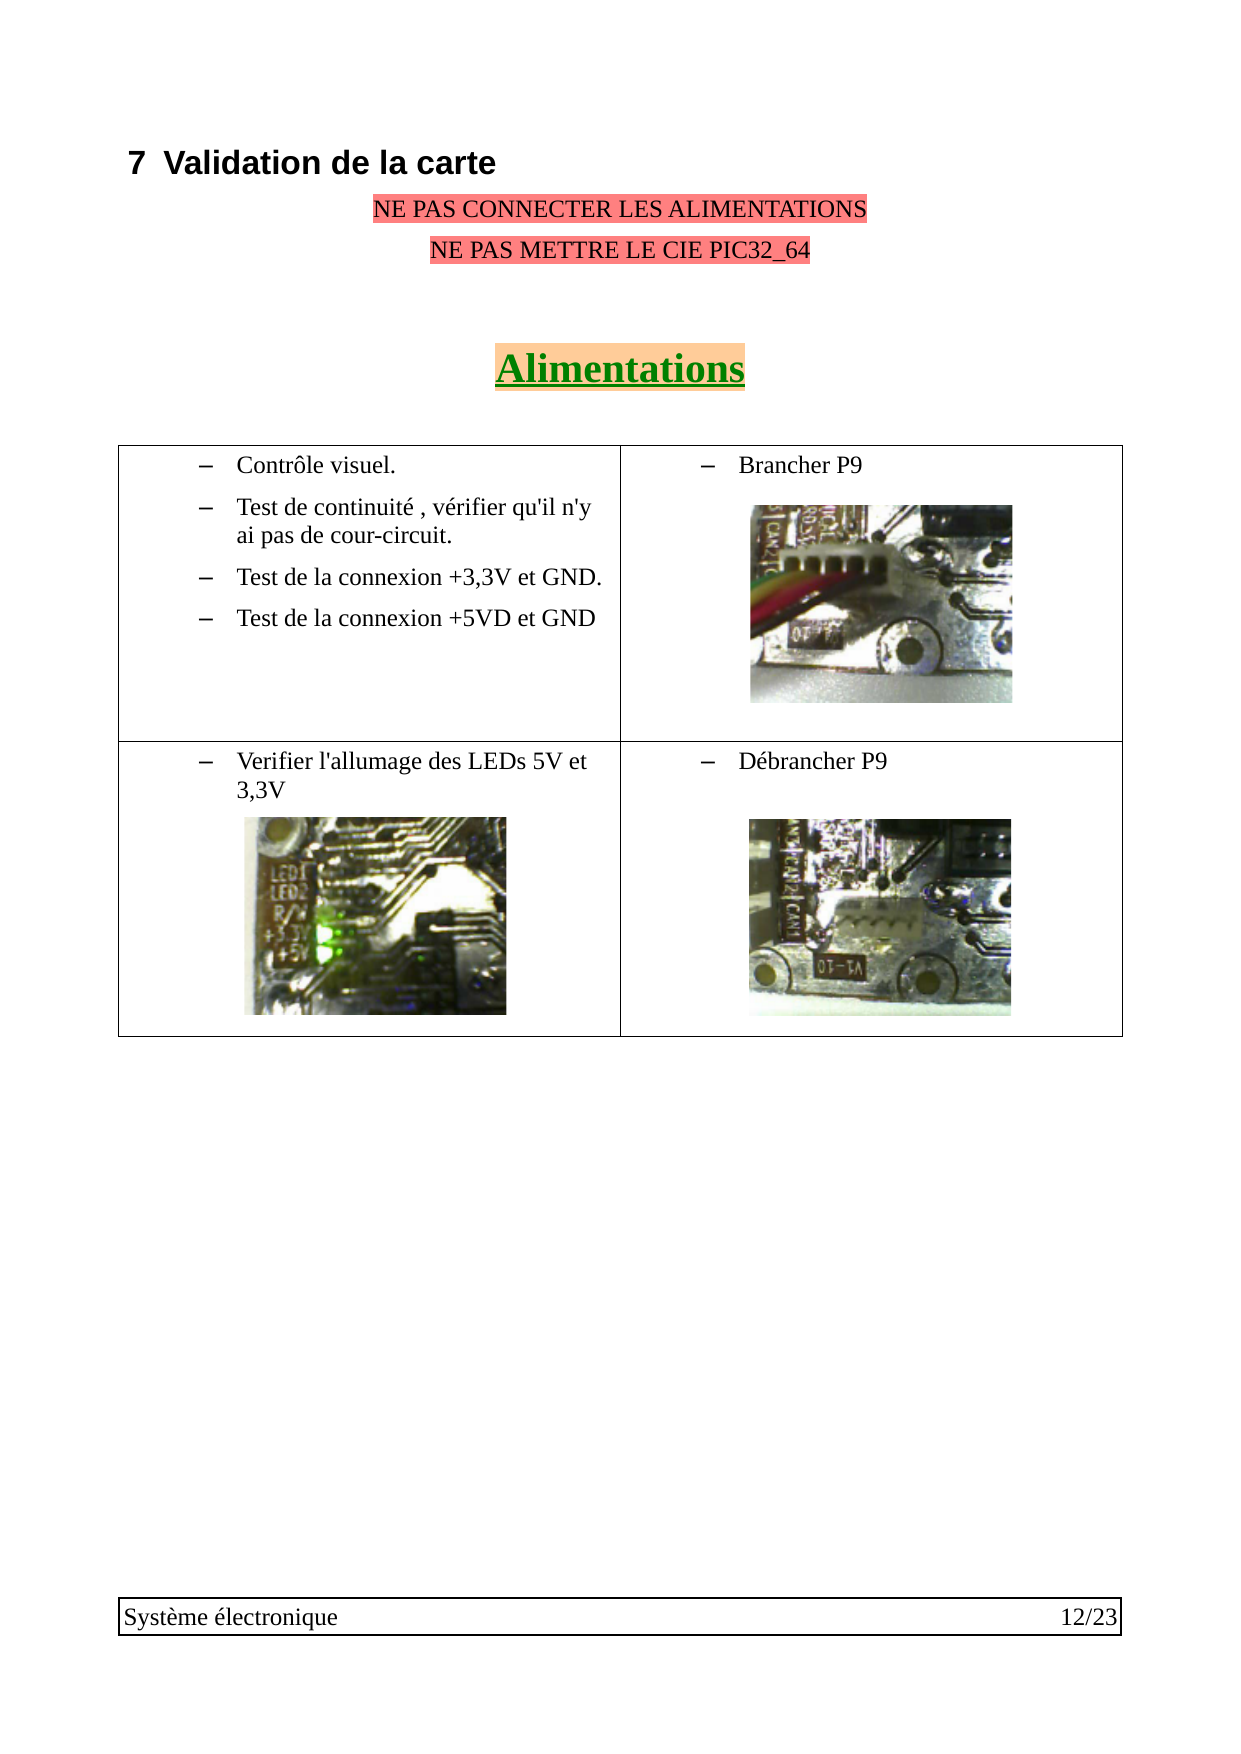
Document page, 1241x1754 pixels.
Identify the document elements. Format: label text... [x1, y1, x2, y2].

picture [750, 505, 1013, 703]
subtitle Validation de la carte [118, 143, 1122, 182]
table_header [621, 703, 1122, 741]
table_header Brancher P9 [621, 446, 1122, 702]
picture [749, 819, 1012, 1016]
table_cell Verifier l'allumage des LEDs 5V et 3,3V [119, 742, 620, 1036]
text NE PAS CONNECTER LES ALIMENTATIONS [118, 194, 1122, 223]
table_header Contrôle visuel. Test de continuité , vérifier qu'il n'y ai pas de cour-circuit. Test de la connexion +3,3V et GND. Test de la connexion +5VD et GND [119, 446, 620, 741]
picture [244, 817, 507, 1015]
subtitle Alimentations [118, 343, 1122, 391]
text NE PAS METTRE LE CIE PIC32_64 [118, 236, 1122, 264]
table_cell Débrancher P9 [621, 742, 1122, 1036]
